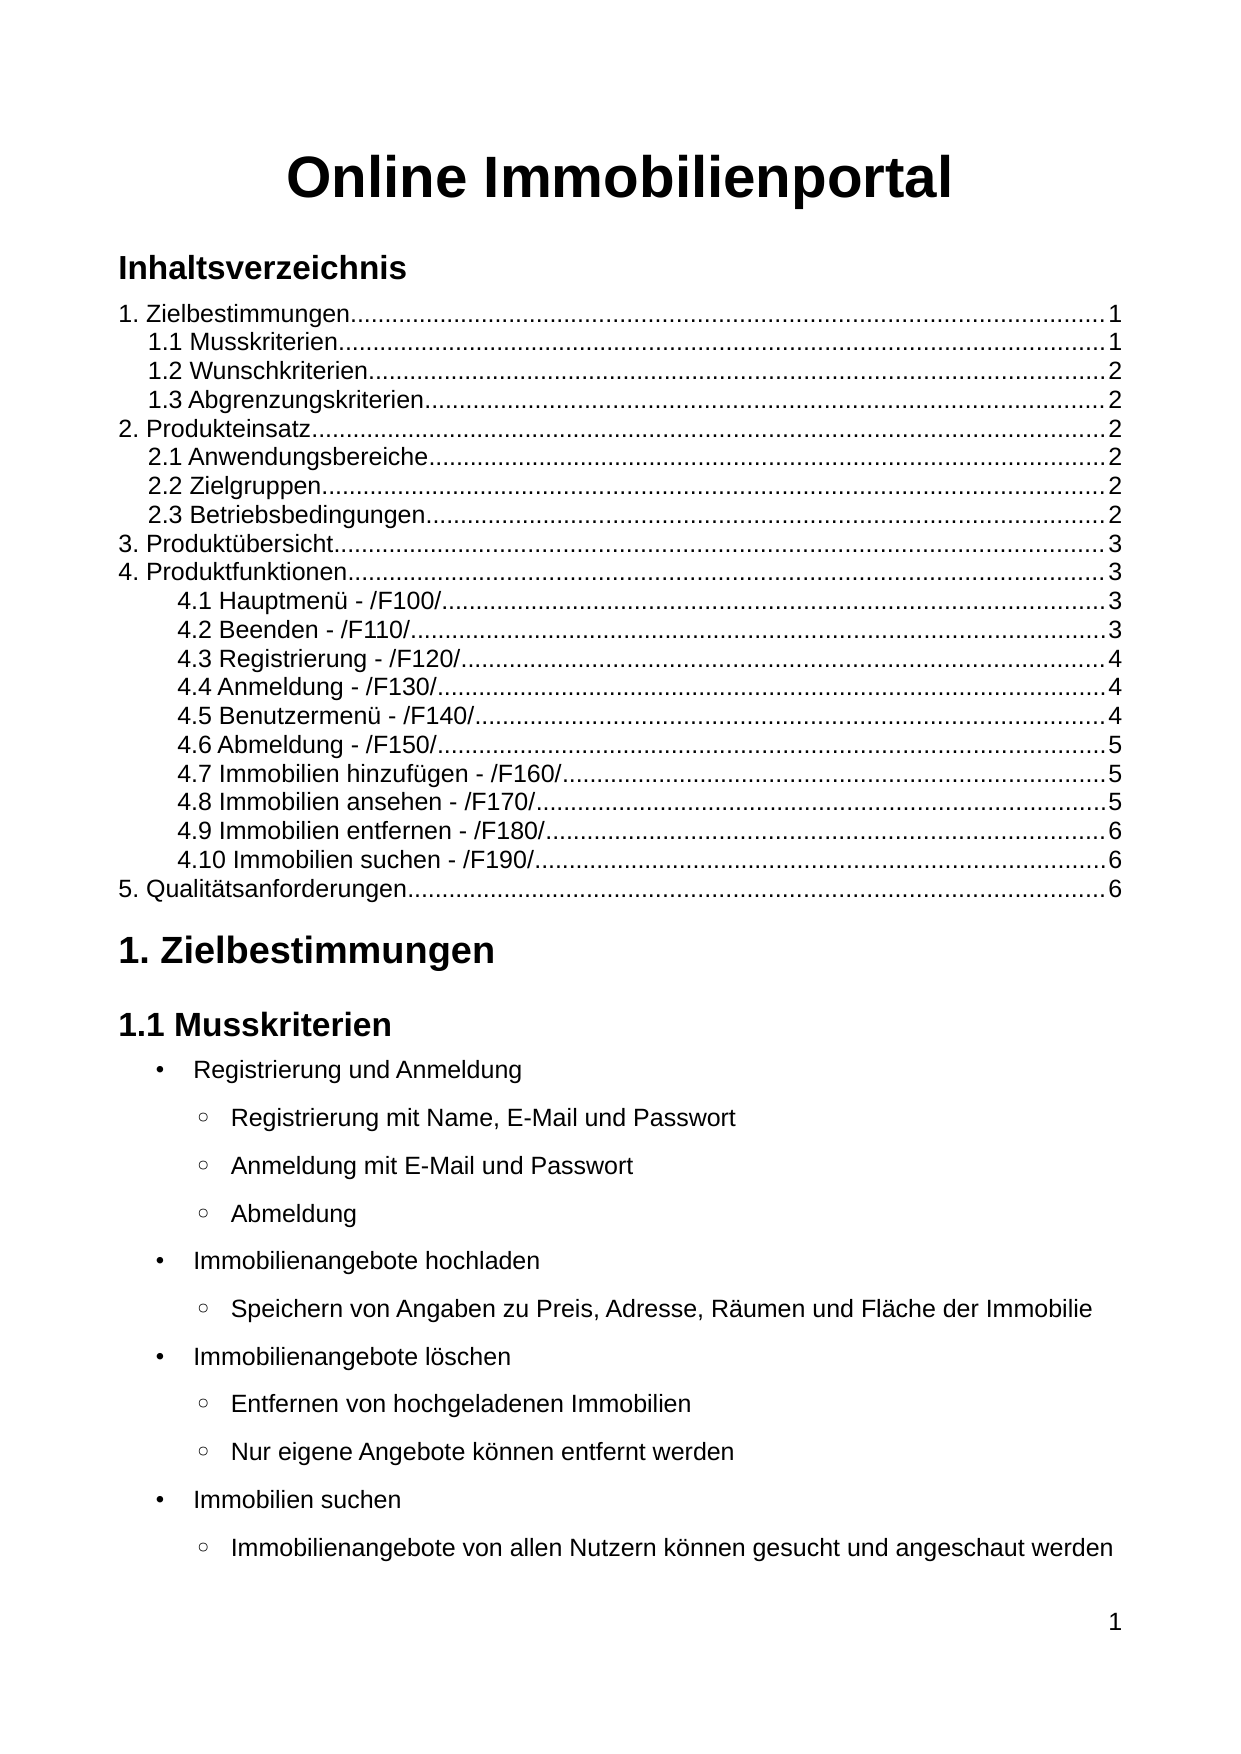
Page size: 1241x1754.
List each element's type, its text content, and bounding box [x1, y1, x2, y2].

text 1. Zielbestimmungen 1 [118, 299, 1122, 327]
list Immobilienangebote löschen [156, 1342, 1122, 1371]
list Abmeldung [193, 1199, 1122, 1227]
subtitle Inhaltsverzeichnis [118, 248, 1122, 286]
subtitle 1.1 Musskriterien [118, 1004, 1122, 1043]
text 4.6 Abmeldung - /F150/ 5 [177, 730, 1122, 759]
text 5. Qualitätsanforderungen 6 [118, 874, 1122, 902]
text 4. Produktfunktionen 3 [118, 557, 1122, 586]
text 4.8 Immobilien ansehen - /F170/ 5 [177, 787, 1122, 816]
text 4.2 Beenden - /F110/ 3 [177, 615, 1122, 644]
list Nur eigene Angebote können entfernt werden [193, 1437, 1122, 1466]
list Immobilienangebote hochladen [156, 1246, 1122, 1275]
text 2.2 Zielgruppen 2 [148, 471, 1122, 500]
text 1.2 Wunschkriterien 2 [148, 356, 1122, 385]
text 1.3 Abgrenzungskriterien 2 [148, 385, 1122, 414]
list Immobilienangebote von allen Nutzern können gesucht und angeschaut werden [193, 1533, 1122, 1561]
text 2.3 Betriebsbedingungen 2 [148, 500, 1122, 529]
text 4.3 Registrierung - /F120/ 4 [177, 644, 1122, 672]
list Anmeldung mit E-Mail und Passwort [193, 1151, 1122, 1180]
text 1.1 Musskriterien 1 [148, 327, 1122, 356]
text 4.1 Hauptmenü - /F100/ 3 [177, 586, 1122, 615]
list Speichern von Angaben zu Preis, Adresse, Räumen und Fläche der Immobilie [193, 1294, 1122, 1323]
title Online Immobilienportal [118, 143, 1122, 210]
text 4.9 Immobilien entfernen - /F180/ 6 [177, 816, 1122, 845]
text 3. Produktübersicht 3 [118, 529, 1122, 557]
text 4.10 Immobilien suchen - /F190/ 6 [177, 845, 1122, 874]
text 2.1 Anwendungsbereiche 2 [148, 442, 1122, 471]
text 4.4 Anmeldung - /F130/ 4 [177, 672, 1122, 701]
list Registrierung mit Name, E-Mail und Passwort [193, 1103, 1122, 1132]
text 4.7 Immobilien hinzufügen - /F160/ 5 [177, 759, 1122, 787]
list Registrierung und Anmeldung [156, 1056, 1122, 1084]
list Immobilien suchen [156, 1485, 1122, 1514]
subtitle 1. Zielbestimmungen [118, 927, 1122, 971]
list Entfernen von hochgeladenen Immobilien [193, 1389, 1122, 1418]
text 4.5 Benutzermenü - /F140/ 4 [177, 701, 1122, 730]
text 2. Produkteinsatz 2 [118, 414, 1122, 442]
